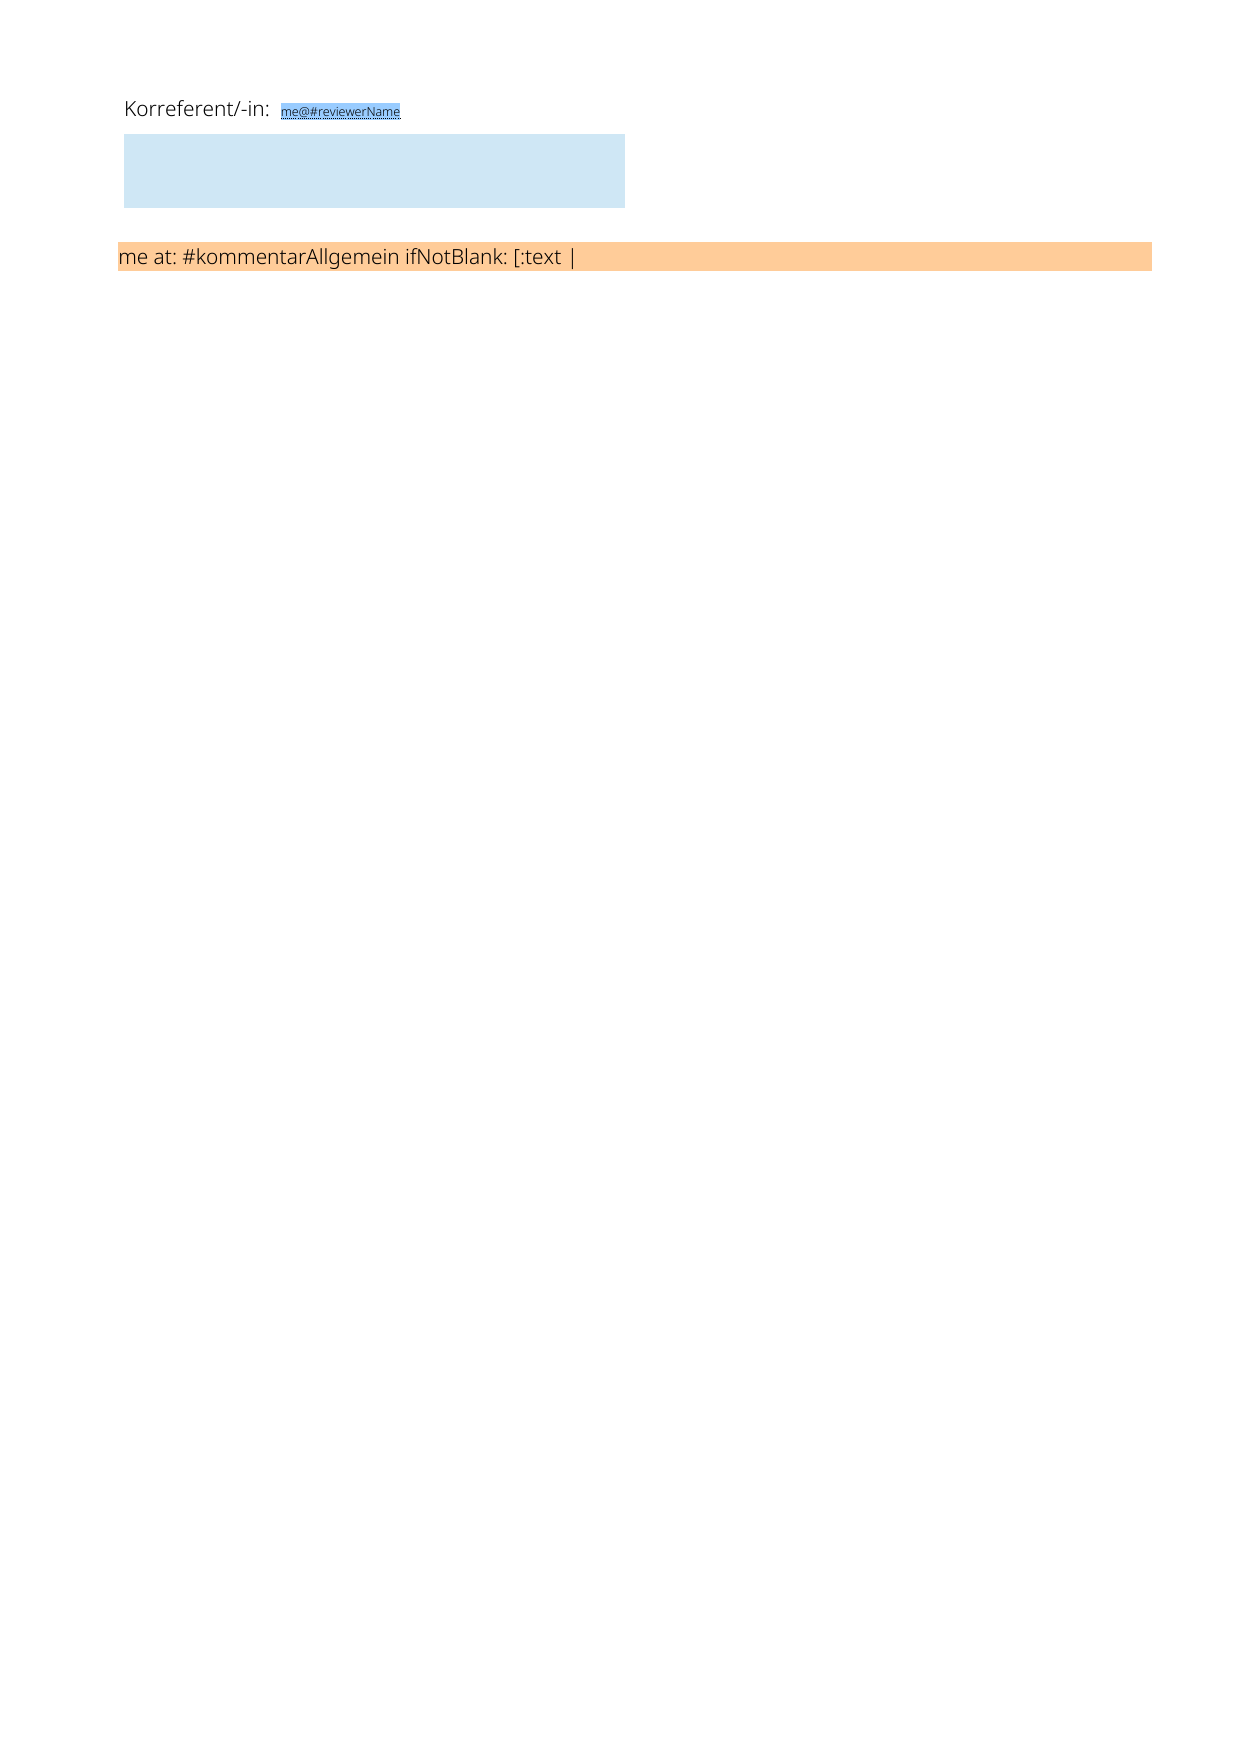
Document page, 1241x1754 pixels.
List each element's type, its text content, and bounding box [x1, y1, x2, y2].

table_cell [118, 129, 631, 214]
table_cell [631, 89, 698, 128]
table_cell [698, 129, 1039, 214]
table_cell Korreferent/-in: me@#reviewerName [118, 89, 631, 128]
text me at: #kommentarAllgemein ifNotBlank: [:text | [118, 242, 1152, 271]
table_cell [698, 89, 1039, 128]
table_cell [631, 129, 698, 214]
table_cell [1040, 129, 1152, 214]
table_cell [1040, 89, 1152, 128]
